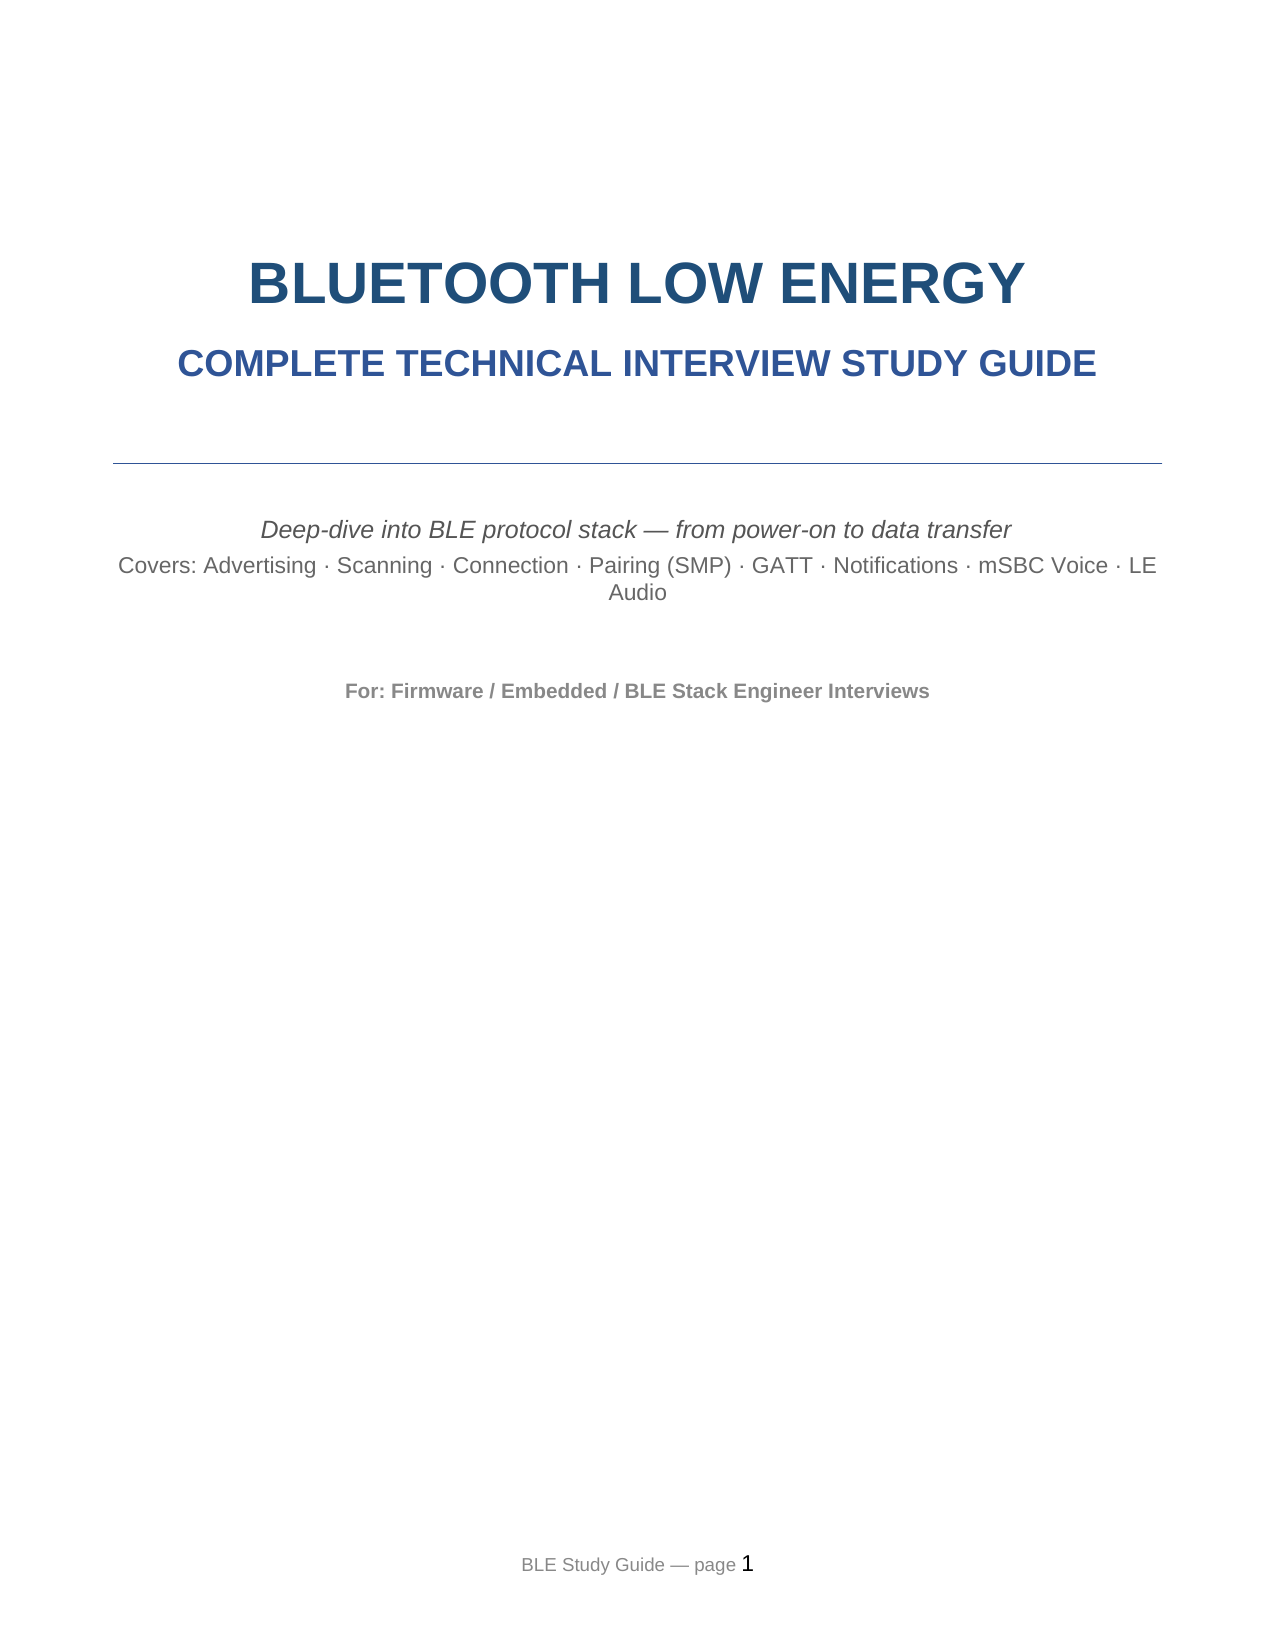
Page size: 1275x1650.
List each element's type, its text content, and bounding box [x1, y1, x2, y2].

text COMPLETE TECHNICAL INTERVIEW STUDY GUIDE [112, 341, 1162, 384]
text Deep-dive into BLE protocol stack — from power-on to data transfer [112, 515, 1162, 544]
text Covers: Advertising · Scanning · Connection · Pairing (SMP) · GATT · Notifications · mSBC Voice · LE Audio [112, 552, 1162, 605]
text BLUETOOTH LOW ENERGY [112, 249, 1162, 316]
text For: Firmware / Embedded / BLE Stack Engineer Interviews [112, 678, 1162, 702]
